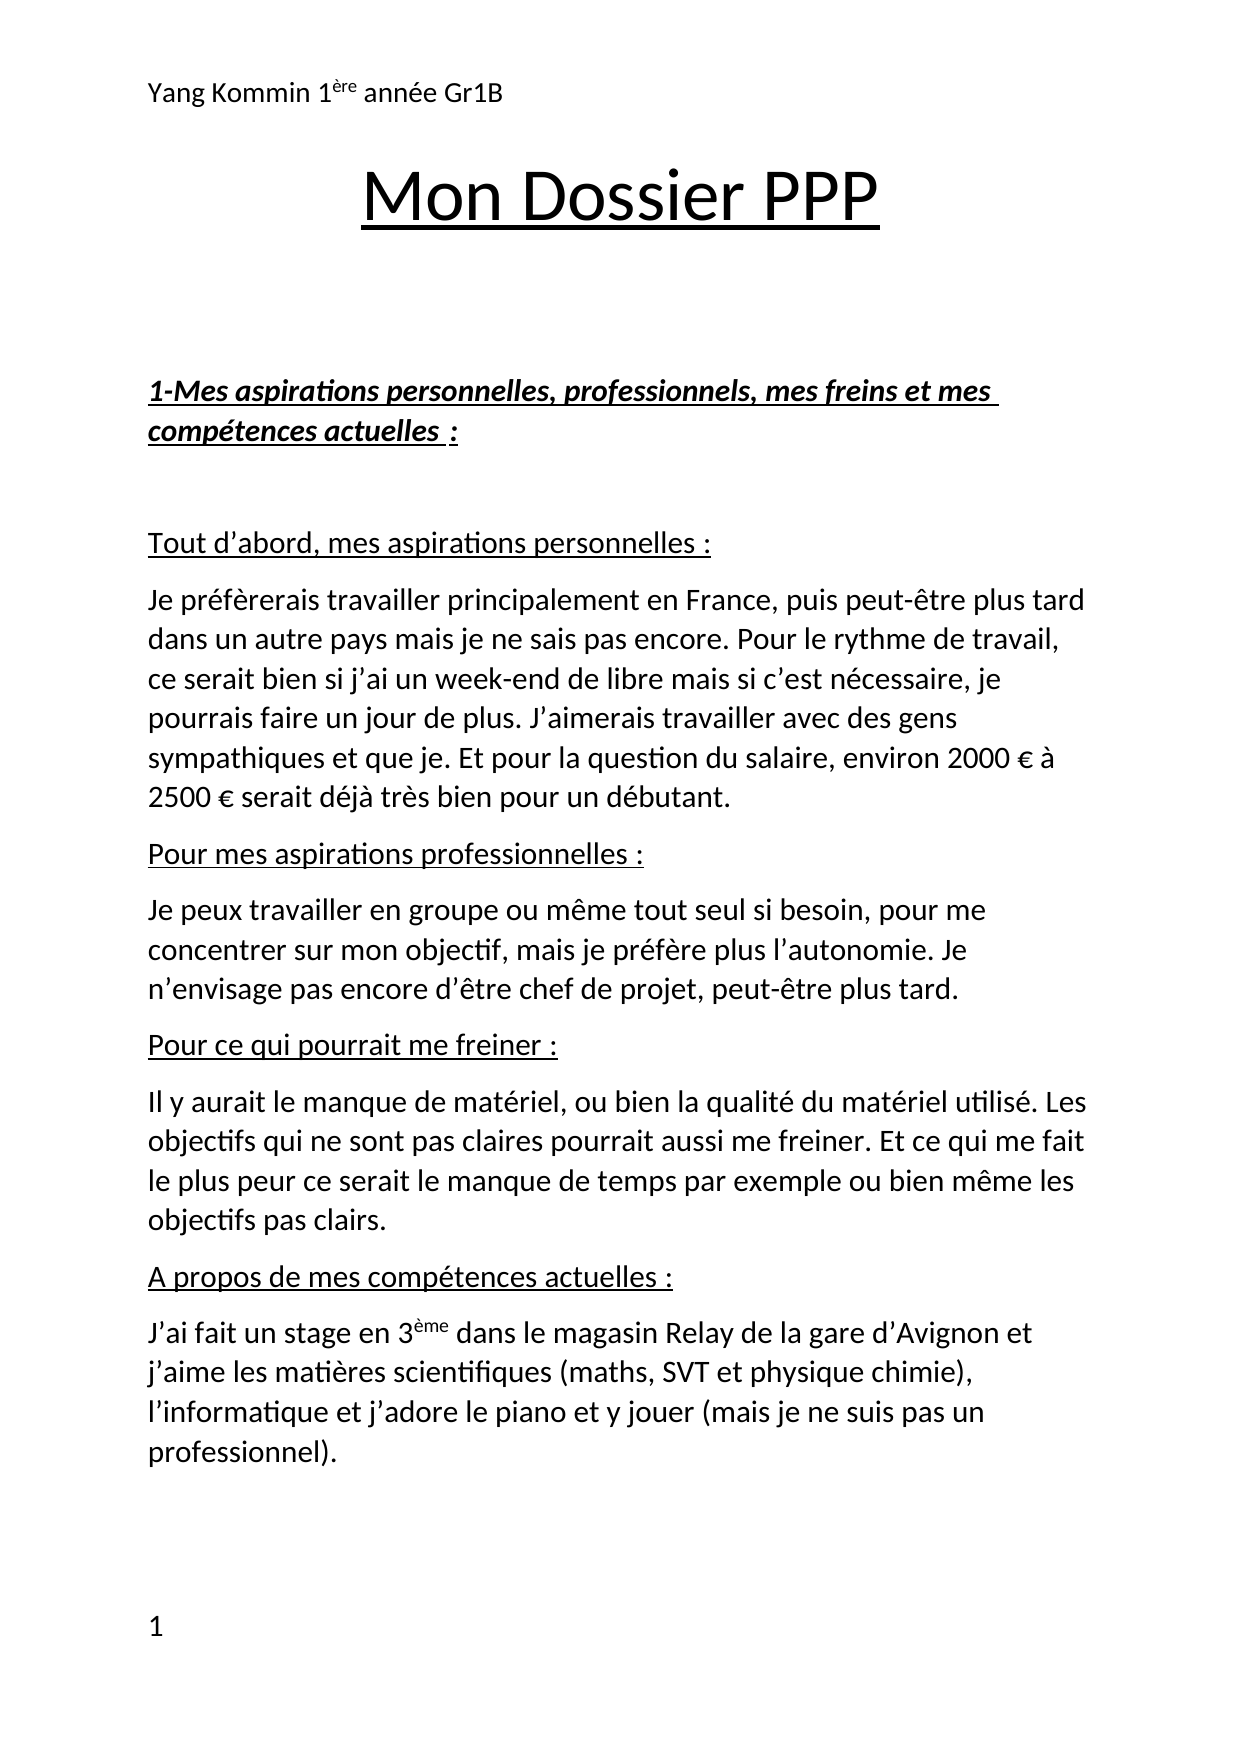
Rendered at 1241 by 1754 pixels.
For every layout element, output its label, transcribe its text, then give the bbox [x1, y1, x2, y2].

text Je préfèrerais travailler principalement en France, puis peut-être plus tard dans un autre pays mais je ne sais pas encore. Pour le rythme de travail, ce serait bien si j’ai un week-end de libre mais si c’est nécessaire, je pourrais faire un jour de plus. J’aimerais travailler avec des gens sympathiques et que je. Et pour la question du salaire, environ 2000 € à 2500 € serait déjà très bien pour un débutant. [148, 580, 1093, 816]
text Pour mes aspirations professionnelles : [148, 834, 1093, 872]
text 1-Mes aspirations personnelles, professionnels, mes freins et mes compétences actuelles : [148, 371, 1093, 449]
text A propos de mes compétences actuelles : [148, 1257, 1093, 1295]
text J’ai fait un stage en 3ème dans le magasin Relay de la gare d’Avignon et j’aime les matières scientifiques (maths, SVT et physique chimie), l’informatique et j’adore le piano et y jouer (mais je ne suis pas un professionnel). [148, 1313, 1093, 1470]
text Tout d’abord, mes aspirations personnelles : [148, 523, 1093, 562]
text Mon Dossier PPP [148, 148, 1093, 239]
text Je peux travailler en groupe ou même tout seul si besoin, pour me concentrer sur mon objectif, mais je préfère plus l’autonomie. Je n’envisage pas encore d’être chef de projet, peut-être plus tard. [148, 890, 1093, 1007]
text Pour ce qui pourrait me freiner : [148, 1026, 1093, 1064]
text Il y aurait le manque de matériel, ou bien la qualité du matériel utilisé. Les objectifs qui ne sont pas claires pourrait aussi me freiner. Et ce qui me fait le plus peur ce serait le manque de temps par exemple ou bien même les objectifs pas clairs. [148, 1082, 1093, 1239]
